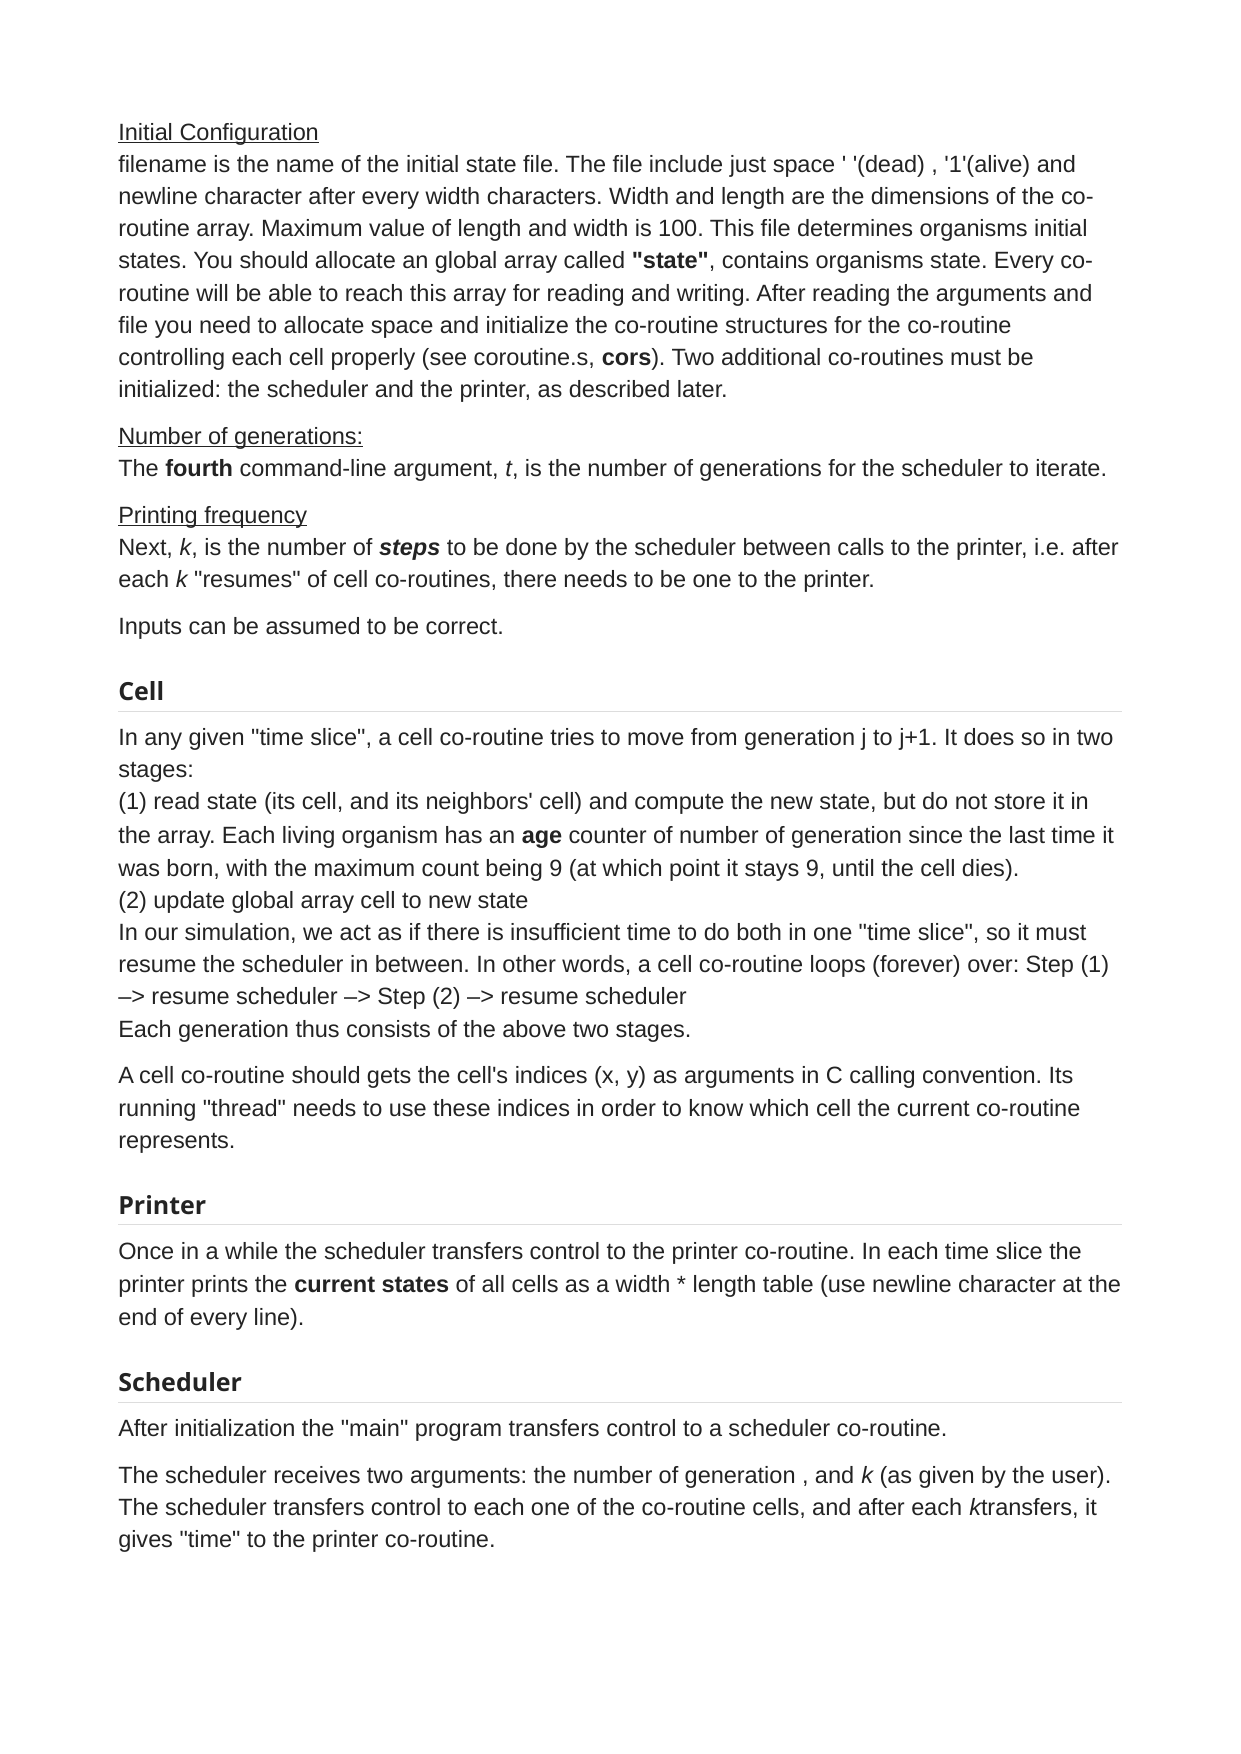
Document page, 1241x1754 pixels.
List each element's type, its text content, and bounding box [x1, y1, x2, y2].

text After initialization the "main" program transfers control to a scheduler co-routine. [118, 1414, 1122, 1441]
subtitle Printer [118, 1187, 1122, 1224]
text In any given "time slice", a cell co-routine tries to move from generation j to j+1. It does so in two stages: (1) read state (its cell, and its neighbors' cell) and compute the new state, but do not store it in the array. Each living organism has an age counter of number of generation since the last time it was born, with the maximum count being 9 (at which point it stays 9, until the cell dies). (2) update global array cell to new state In our simulation, we act as if there is insufficient time to do both in one "time slice", so it must resume the scheduler in between. In other words, a cell co-routine loops (forever) over: Step (1) –> resume scheduler –> Step (2) –> resume scheduler Each generation thus consists of the above two stages. [118, 723, 1122, 1042]
text Inputs can be assumed to be correct. [118, 612, 1122, 639]
text Once in a while the scheduler transfers control to the printer co-routine. In each time slice the printer prints the current states of all cells as a width * length table (use newline character at the end of every line). [118, 1237, 1122, 1330]
text The scheduler receives two arguments: the number of generation , and k (as given by the user). The scheduler transfers control to each one of the co-routine cells, and after each ktransfers, it gives "time" to the printer co-routine. [118, 1461, 1122, 1552]
subtitle Scheduler [118, 1365, 1122, 1402]
text Number of generations: The fourth command-line argument, t, is the number of generations for the scheduler to iterate. [118, 422, 1122, 481]
text A cell co-routine should gets the cell's indices (x, y) as arguments in C calling convention. Its running "thread" needs to use these indices in order to know which cell the current co-routine represents. [118, 1062, 1122, 1153]
text Initial Configuration filename is the name of the initial state file. The file include just space ' '(dead) , '1'(alive) and newline character after every width characters. Width and length are the dimensions of the co-routine array. Maximum value of length and width is 100. This file determines organisms initial states. You should allocate an global array called "state", contains organisms state. Every co-routine will be able to reach this array for reading and writing. After reading the arguments and file you need to allocate space and initialize the co-routine structures for the co-routine controlling each cell properly (see coroutine.s, cors). Two additional co-routines must be initialized: the scheduler and the printer, as described later. [118, 118, 1122, 402]
text Printing frequency Next, k, is the number of steps to be done by the scheduler between calls to the printer, i.e. after each k "resumes" of cell co-routines, there needs to be one to the printer. [118, 501, 1122, 593]
subtitle Cell [118, 674, 1122, 711]
